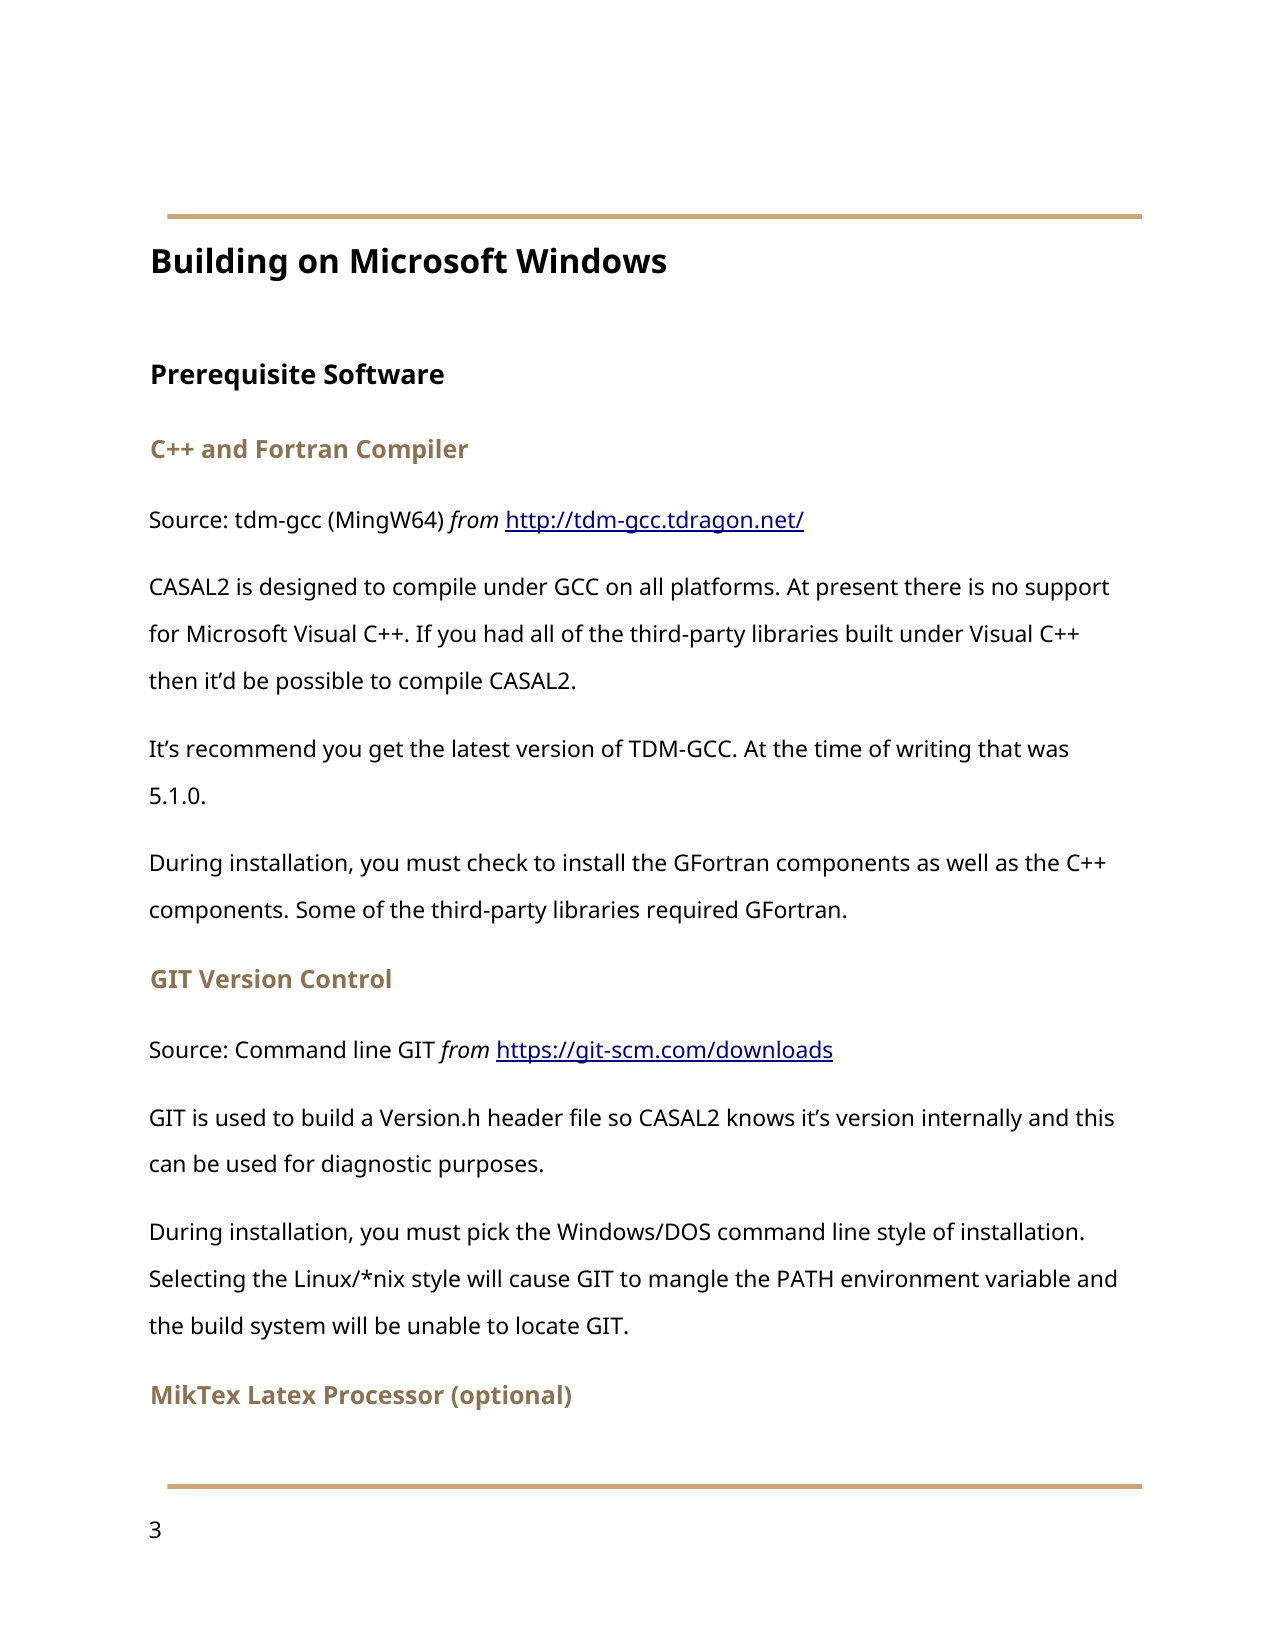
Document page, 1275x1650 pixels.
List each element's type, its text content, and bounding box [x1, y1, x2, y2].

subtitle MikTex Latex Processor (optional) [150, 1377, 1125, 1412]
text CASAL2 is designed to compile under GCC on all platforms. At present there is no support for Microsoft Visual C++. If you had all of the third-party libraries built under Visual C++ then it’d be possible to compile CASAL2. [148, 571, 1125, 696]
subtitle Prerequisite Software [150, 356, 1125, 392]
text Source: Command line GIT from https://git-scm.com/downloads [148, 1034, 1125, 1065]
text During installation, you must pick the Windows/DOS command line style of installation. Selecting the Linux/*nix style will cause GIT to mangle the PATH environment variable and the build system will be unable to locate GIT. [148, 1216, 1125, 1341]
text Source: tdm-gcc (MingW64) from http://tdm-gcc.tdragon.net/ [148, 503, 1125, 535]
text During installation, you must check to install the GFortran components as well as the C++ components. Some of the third-party libraries required GFortran. [148, 847, 1125, 925]
picture [167, 1484, 1143, 1489]
picture [167, 214, 1143, 219]
text It’s recommend you get the latest version of TDM-GCC. At the time of writing that was 5.1.0. [148, 733, 1125, 811]
subtitle GIT Version Control [150, 962, 1125, 996]
text GIT is used to build a Version.h header file so CASAL2 knows it’s version internally and this can be used for diagnostic purposes. [148, 1101, 1125, 1179]
subtitle Building on Microsoft Windows [150, 237, 1125, 283]
subtitle C++ and Fortran Compiler [150, 432, 1125, 466]
